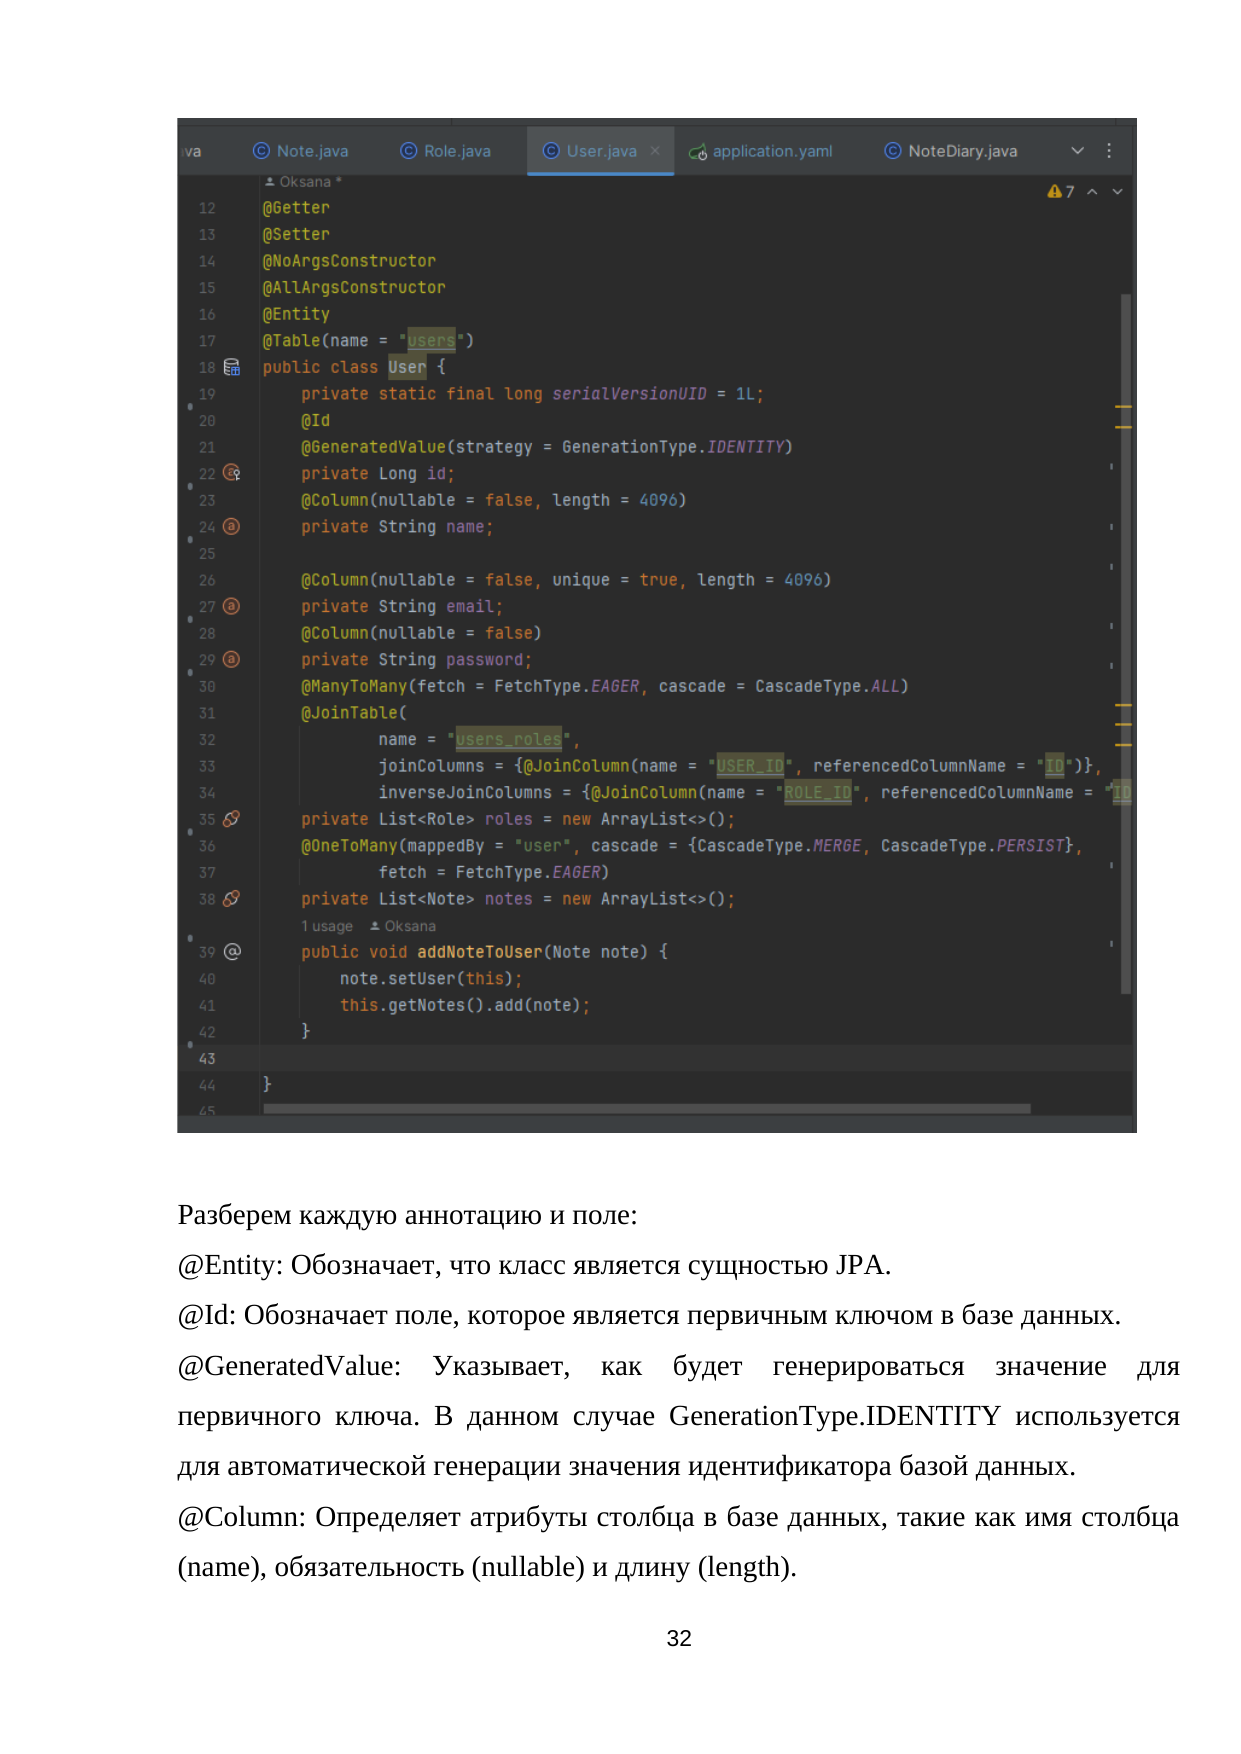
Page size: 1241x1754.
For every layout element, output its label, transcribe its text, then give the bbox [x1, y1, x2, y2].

text @Id: Обозначает поле, которое является первичным ключом в базе данных. [177, 1297, 1181, 1331]
text Разберем каждую аннотацию и поле: [177, 1197, 1181, 1230]
text @Column: Определяет атрибуты столбца в базе данных, такие как имя столбца (name), обязательность (nullable) и длину (length). [177, 1499, 1181, 1583]
text @Entity: Обозначает, что класс является сущностью JPA. [177, 1247, 1181, 1281]
text @GeneratedValue: Указывает, как будет генерироваться значение для первичного ключа. В данном случае GenerationType.IDENTITY используется для автоматической генерации значения идентификатора базой данных. [177, 1348, 1181, 1482]
picture [177, 118, 1137, 1133]
